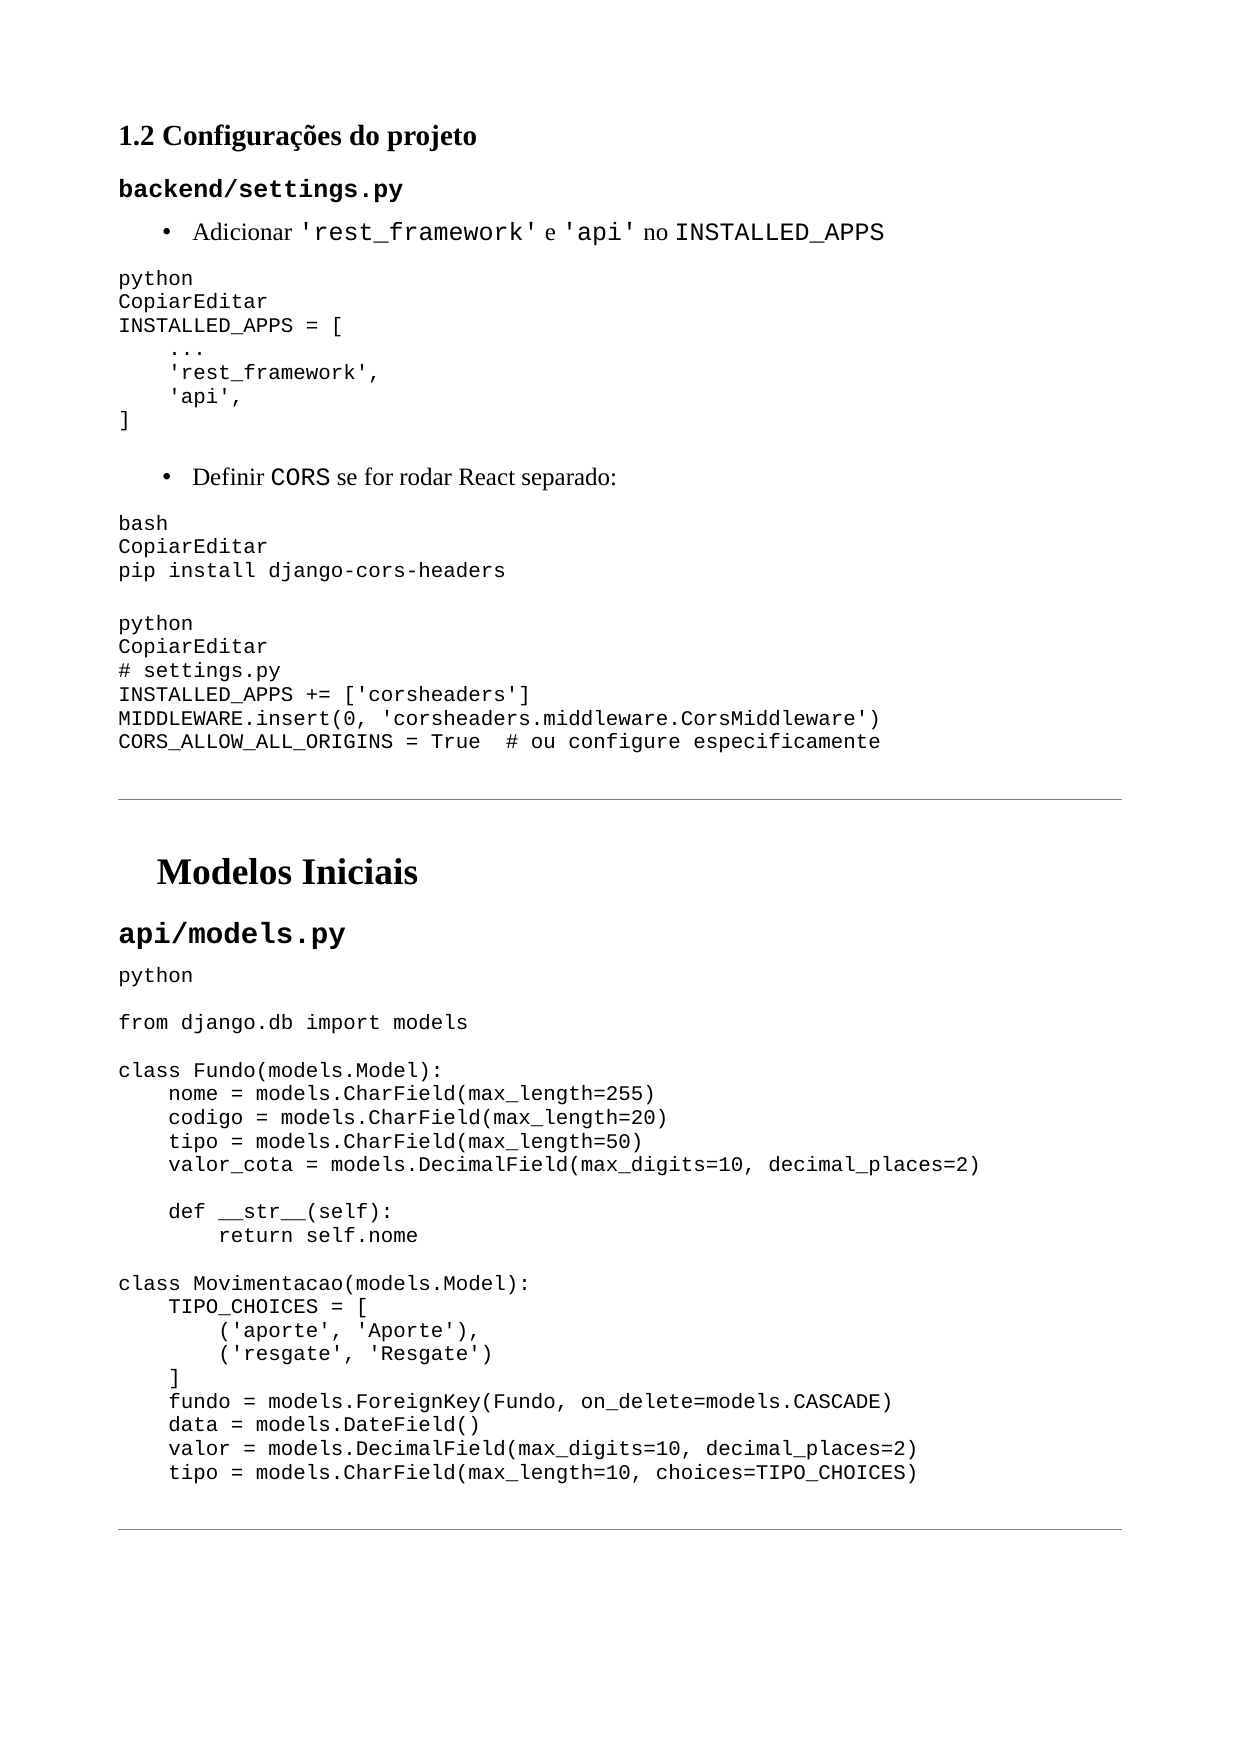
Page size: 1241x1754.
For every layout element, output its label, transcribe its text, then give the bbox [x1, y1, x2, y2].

list Adicionar 'rest_framework' e 'api' no INSTALLED_APPS [162, 217, 1122, 248]
text valor = models.DecimalField(max_digits=10, decimal_places=2) [118, 1438, 1122, 1462]
text def __str__(self): [118, 1202, 1122, 1225]
text ] [118, 409, 1122, 433]
text from django.db import models [118, 1012, 1122, 1036]
text python [118, 965, 1122, 989]
text 'rest_framework', [118, 362, 1122, 386]
text return self.nome [118, 1225, 1122, 1249]
text CopiarEditar [118, 637, 1122, 660]
text bash [118, 512, 1122, 536]
text python [118, 613, 1122, 637]
text 'api', [118, 386, 1122, 409]
text CopiarEditar [118, 291, 1122, 315]
text CopiarEditar [118, 536, 1122, 560]
text codigo = models.CharField(max_length=20) [118, 1107, 1122, 1131]
text MIDDLEWARE.insert(0, 'corsheaders.middleware.CorsMiddleware') [118, 707, 1122, 731]
text INSTALLED_APPS += ['corsheaders'] [118, 684, 1122, 707]
text ('resgate', 'Resgate') [118, 1343, 1122, 1367]
subtitle backend/settings.py [118, 177, 1122, 205]
subtitle 1.2 Configurações do projeto [118, 118, 1122, 152]
text pip install django-cors-headers [118, 560, 1122, 583]
text valor_cota = models.DecimalField(max_digits=10, decimal_places=2) [118, 1154, 1122, 1178]
text TIPO_CHOICES = [ [118, 1296, 1122, 1320]
text tipo = models.CharField(max_length=10, choices=TIPO_CHOICES) [118, 1462, 1122, 1485]
text CORS_ALLOW_ALL_ORIGINS = True # ou configure especificamente [118, 731, 1122, 755]
text class Fundo(models.Model): [118, 1060, 1122, 1083]
text python [118, 267, 1122, 291]
text class Movimentacao(models.Model): [118, 1272, 1122, 1296]
text ] [118, 1367, 1122, 1391]
text fundo = models.ForeignKey(Fundo, on_delete=models.CASCADE) [118, 1391, 1122, 1414]
text INSTALLED_APPS = [ [118, 315, 1122, 338]
text ('aporte', 'Aporte'), [118, 1320, 1122, 1343]
text tipo = models.CharField(max_length=50) [118, 1131, 1122, 1154]
subtitle api/models.py [118, 919, 1122, 953]
list Definir CORS se for rodar React separado: [162, 462, 1122, 493]
text # settings.py [118, 660, 1122, 684]
text nome = models.CharField(max_length=255) [118, 1083, 1122, 1107]
text data = models.DateField() [118, 1414, 1122, 1438]
text ... [118, 338, 1122, 362]
subtitle 🧩 Modelos Iniciais [118, 849, 1122, 892]
